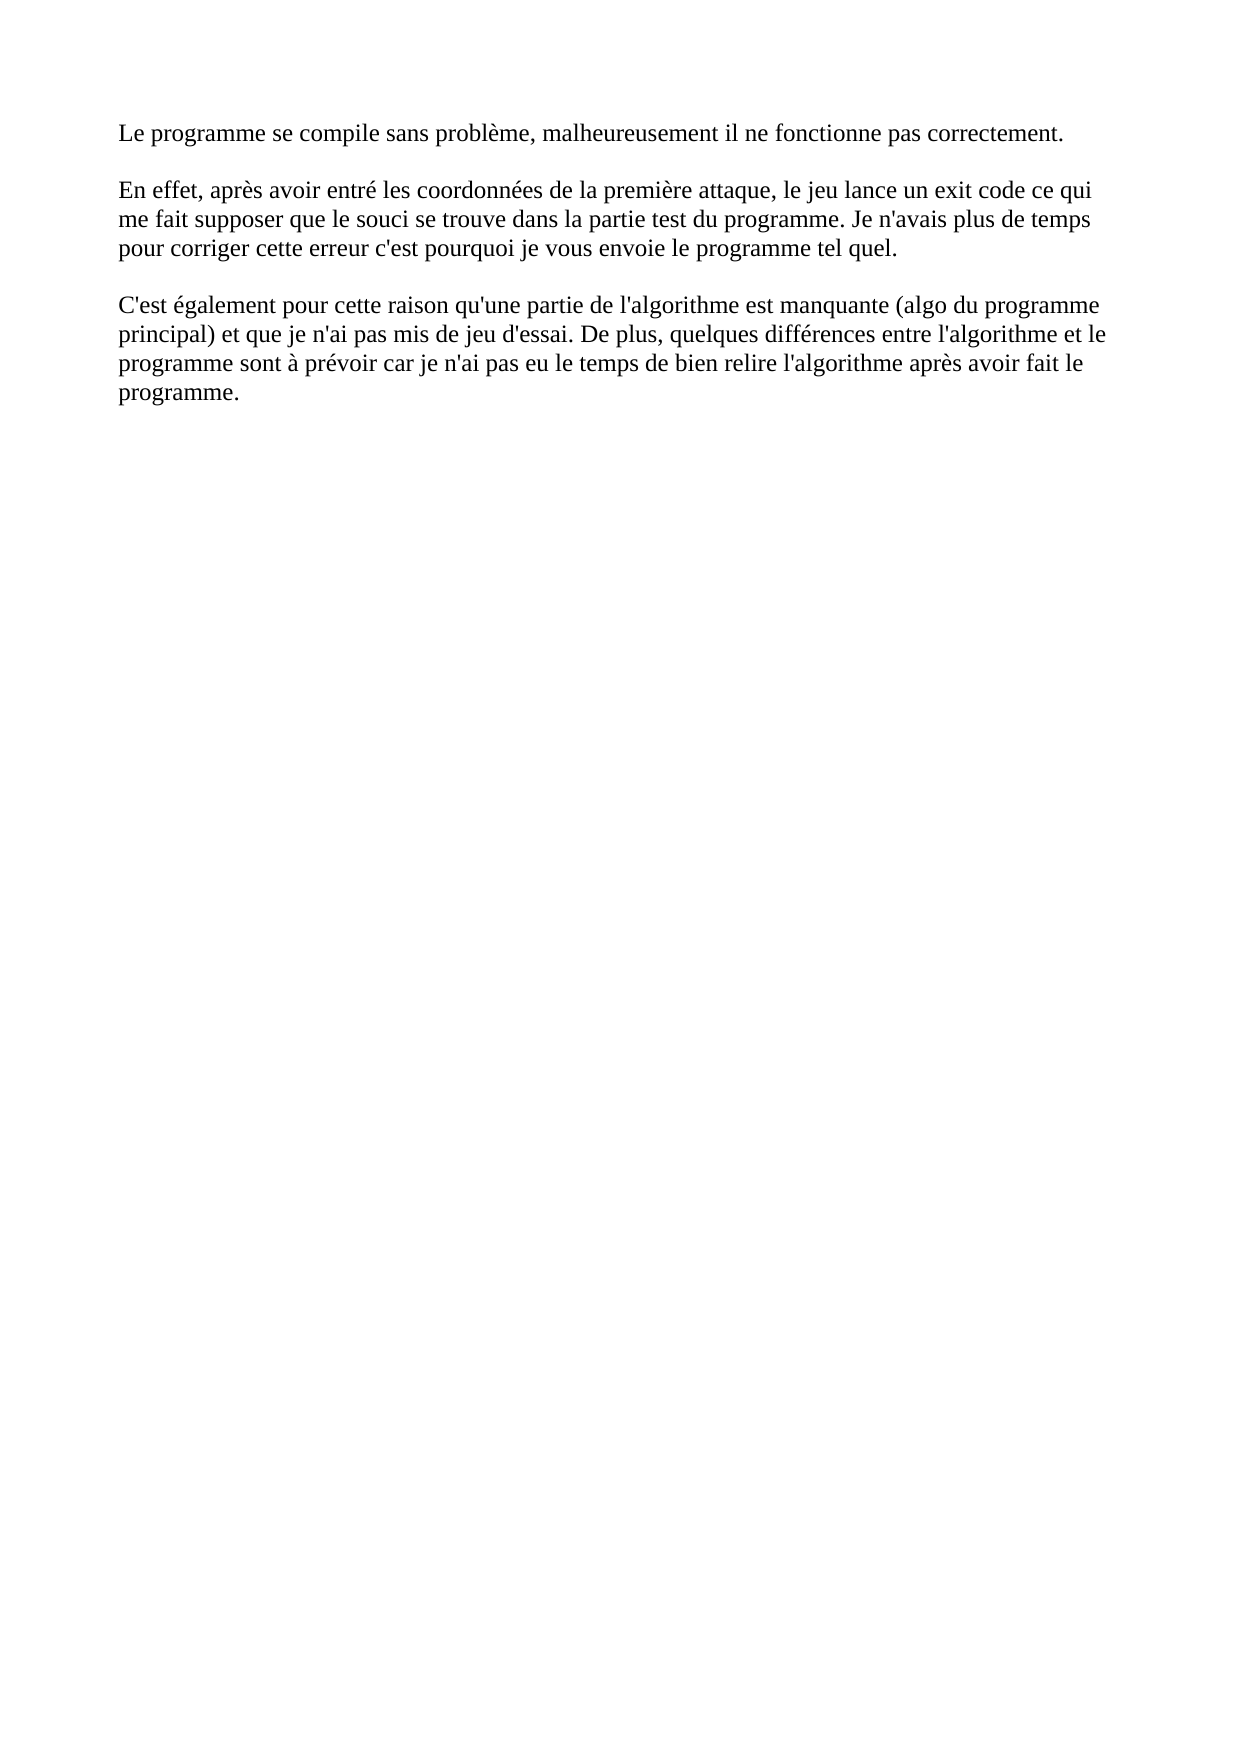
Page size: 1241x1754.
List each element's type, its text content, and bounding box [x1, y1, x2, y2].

text En effet, après avoir entré les coordonnées de la première attaque, le jeu lance un exit code ce qui me fait supposer que le souci se trouve dans la partie test du programme. Je n'avais plus de temps pour corriger cette erreur c'est pourquoi je vous envoie le programme tel quel. [118, 176, 1122, 262]
text C'est également pour cette raison qu'une partie de l'algorithme est manquante (algo du programme principal) et que je n'ai pas mis de jeu d'essai. De plus, quelques différences entre l'algorithme et le programme sont à prévoir car je n'ai pas eu le temps de bien relire l'algorithme après avoir fait le programme. [118, 291, 1122, 406]
text Le programme se compile sans problème, malheureusement il ne fonctionne pas correctement. [118, 118, 1122, 147]
